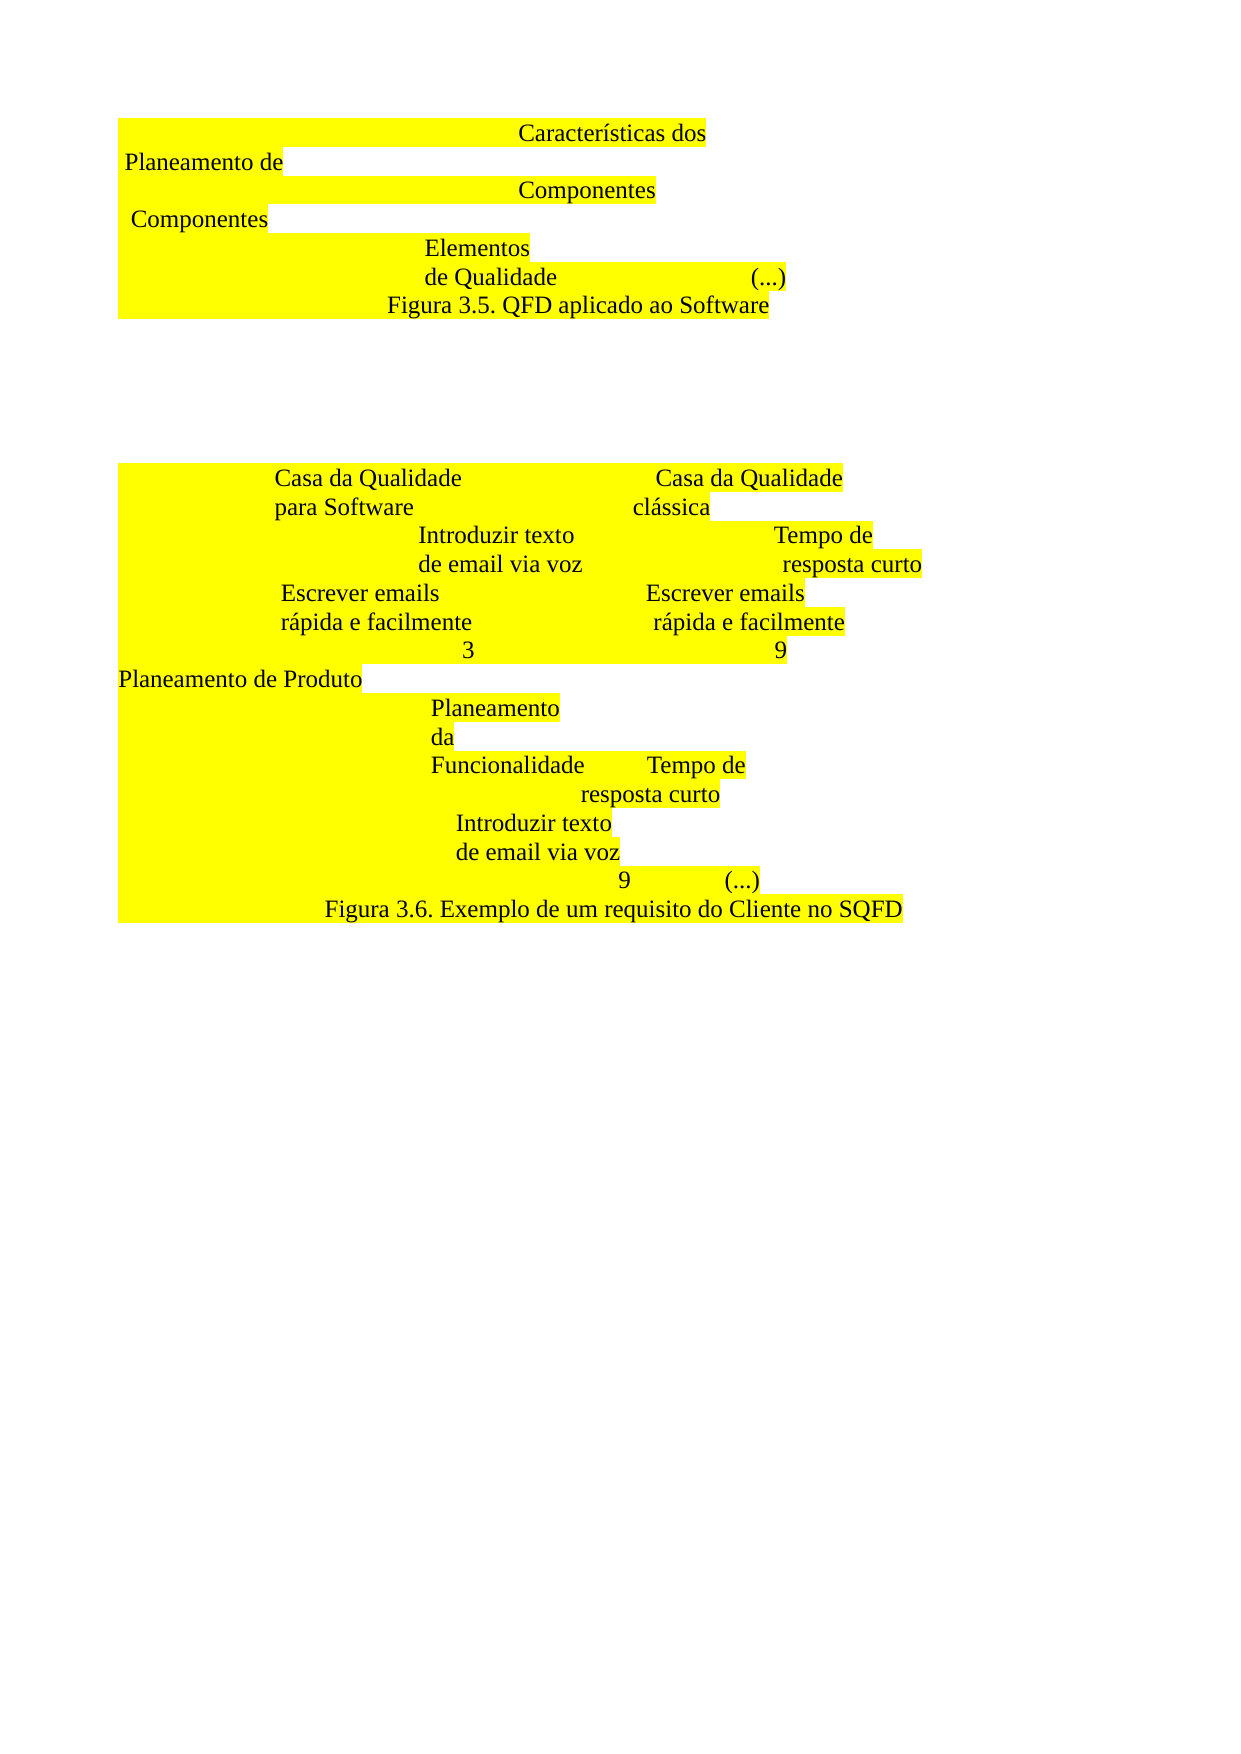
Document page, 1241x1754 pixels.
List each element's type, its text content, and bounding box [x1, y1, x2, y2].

text resposta curto [118, 779, 1122, 808]
text de Qualidade (...) [118, 262, 1122, 291]
text Componentes [118, 176, 1122, 204]
text Planeamento [118, 693, 1122, 722]
text Componentes [118, 204, 1122, 233]
text Figura 3.5. QFD aplicado ao Software [118, 291, 1122, 319]
text Escrever emails Escrever emails [118, 578, 1122, 607]
text Introduzir texto Tempo de [118, 521, 1122, 549]
text Características dos [118, 118, 1122, 147]
text Elementos [118, 233, 1122, 262]
text da [118, 722, 1122, 751]
text Funcionalidade Tempo de [118, 751, 1122, 779]
text Planeamento de [118, 147, 1122, 176]
text 3 9 [118, 636, 1122, 664]
text de email via voz resposta curto [118, 549, 1122, 578]
text 9 (...) [118, 866, 1122, 894]
text Introduzir texto [118, 808, 1122, 837]
text Planeamento de Produto [118, 664, 1122, 693]
text Figura 3.6. Exemplo de um requisito do Cliente no SQFD [118, 894, 1122, 923]
text de email via voz [118, 837, 1122, 866]
text rápida e facilmente rápida e facilmente [118, 607, 1122, 636]
text para Software clássica [118, 492, 1122, 521]
text Casa da Qualidade Casa da Qualidade [118, 463, 1122, 492]
